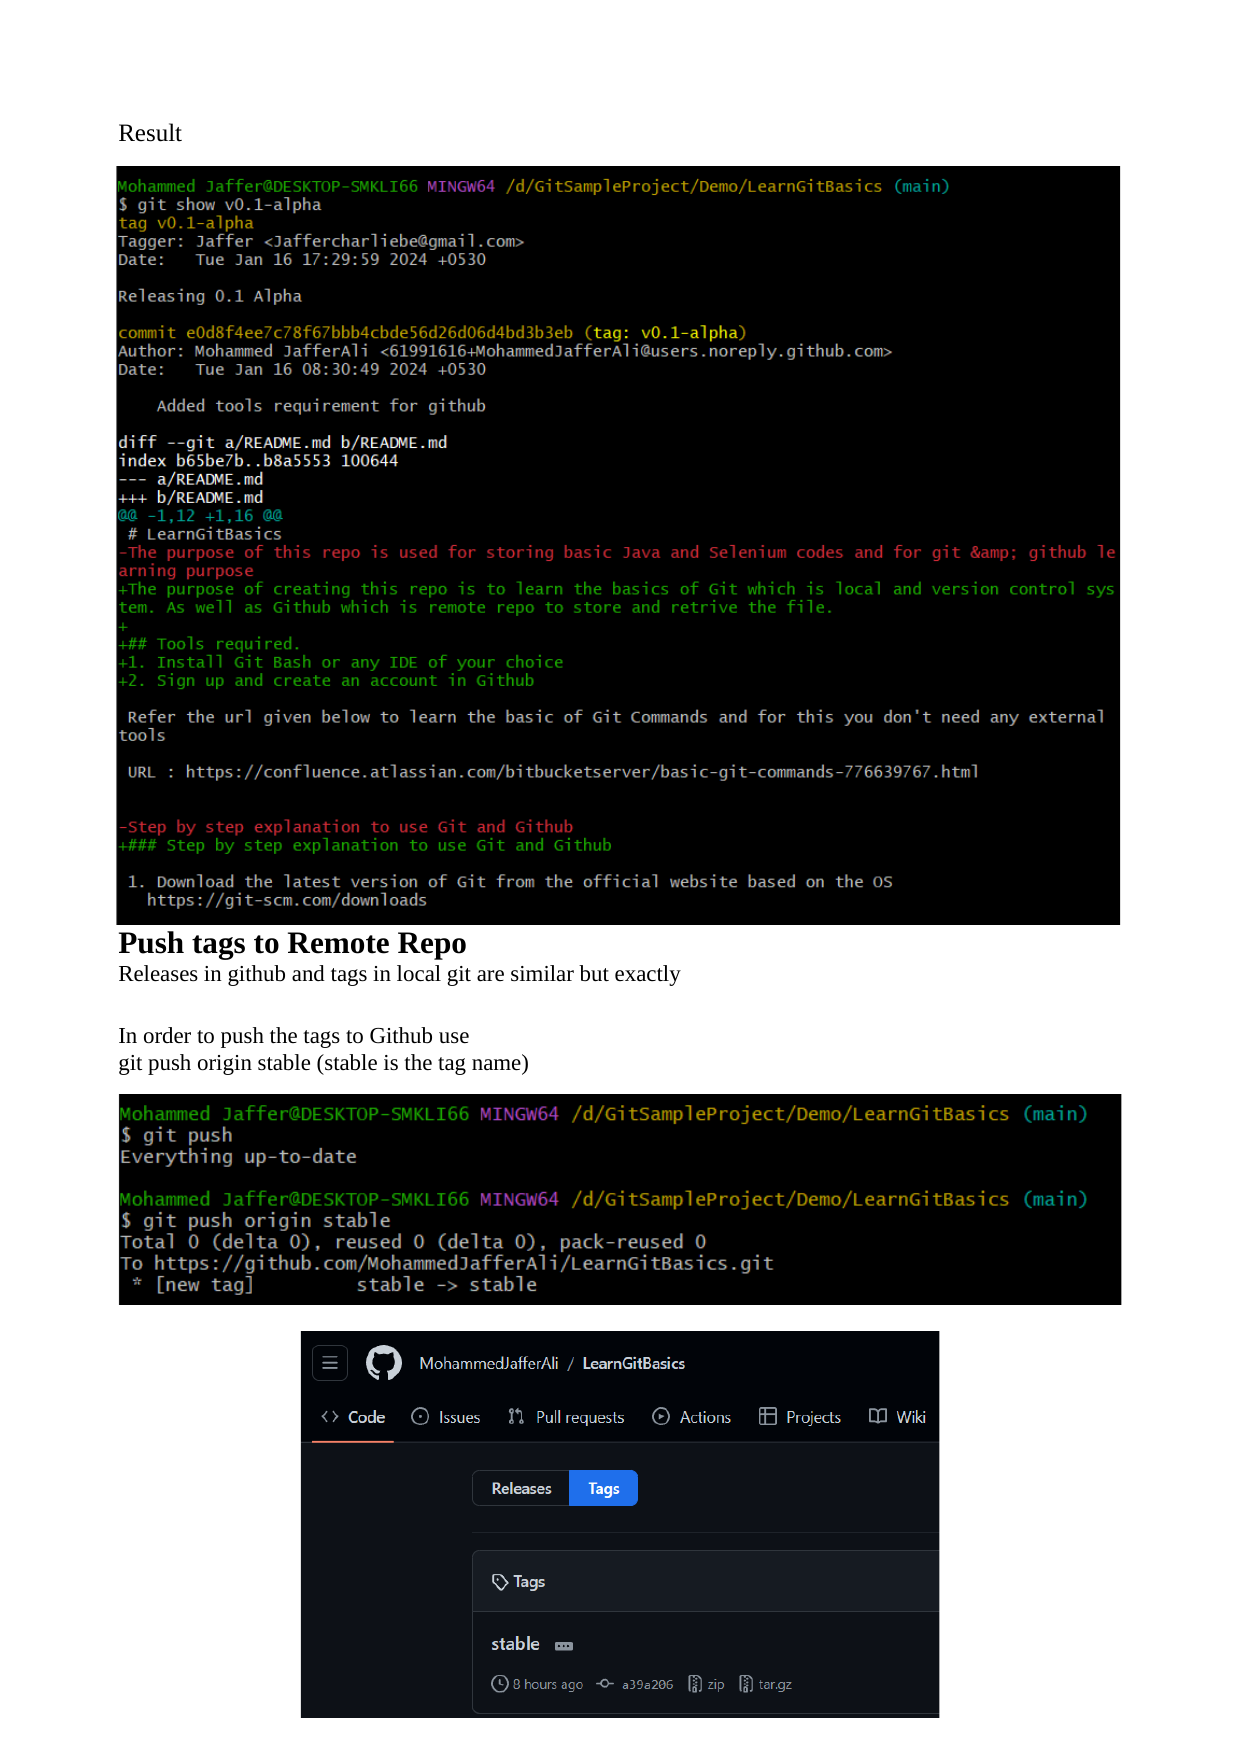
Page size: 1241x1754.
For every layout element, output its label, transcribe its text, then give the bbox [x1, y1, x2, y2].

picture [300, 1331, 940, 1718]
text Result [118, 118, 1122, 147]
text Releases in github and tags in local git are similar but exactly [118, 960, 1122, 986]
text git push origin stable (stable is the tag name) [118, 1049, 1122, 1075]
picture [118, 1094, 1122, 1305]
text Push tags to Remote Repo [118, 147, 1122, 960]
picture [116, 166, 1121, 925]
text In order to push the tags to Github use [118, 1022, 1122, 1049]
